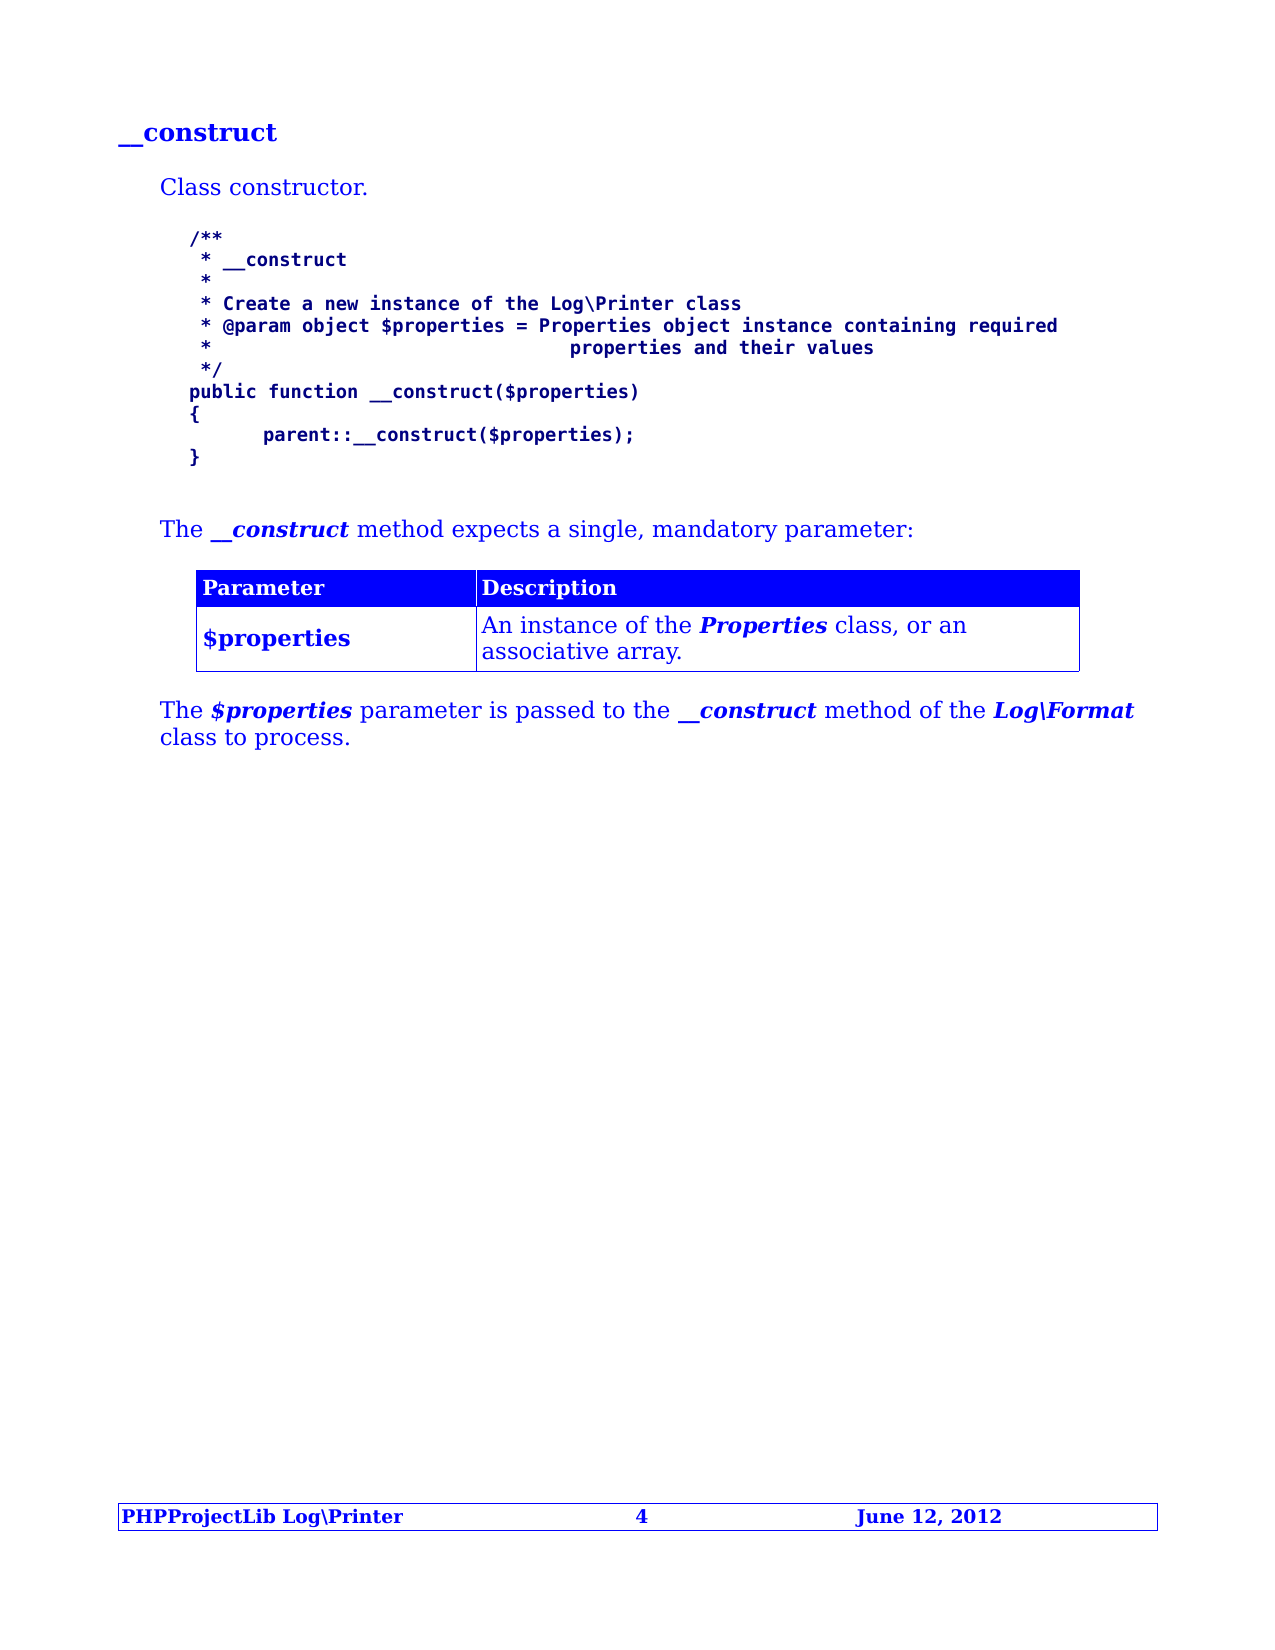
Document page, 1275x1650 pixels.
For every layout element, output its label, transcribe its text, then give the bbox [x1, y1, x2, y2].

table_header Parameter [197, 571, 476, 606]
text Class constructor. [159, 174, 1157, 201]
list */ [189, 359, 1157, 381]
list } [189, 446, 1157, 468]
list { [189, 402, 1157, 424]
list * [189, 271, 1157, 293]
list * Create a new instance of the Log\Printer class [189, 293, 1157, 315]
text The __construct method expects a single, mandatory parameter: [159, 517, 1157, 543]
title __construct [118, 118, 1157, 147]
text The $properties parameter is passed to the __construct method of the Log\Format class to process. [159, 698, 1157, 751]
list parent::__construct($properties); [189, 424, 1157, 446]
list public function __construct($properties) [189, 381, 1157, 402]
list * @param object $properties = Properties object instance containing required [189, 315, 1157, 337]
list /** [189, 227, 1157, 249]
list * properties and their values [189, 337, 1157, 359]
table_cell An instance of the Properties class, or an associative array. [477, 607, 1079, 671]
table_header Description [477, 571, 1079, 606]
list * __construct [189, 249, 1157, 271]
table_cell $properties [197, 607, 476, 671]
